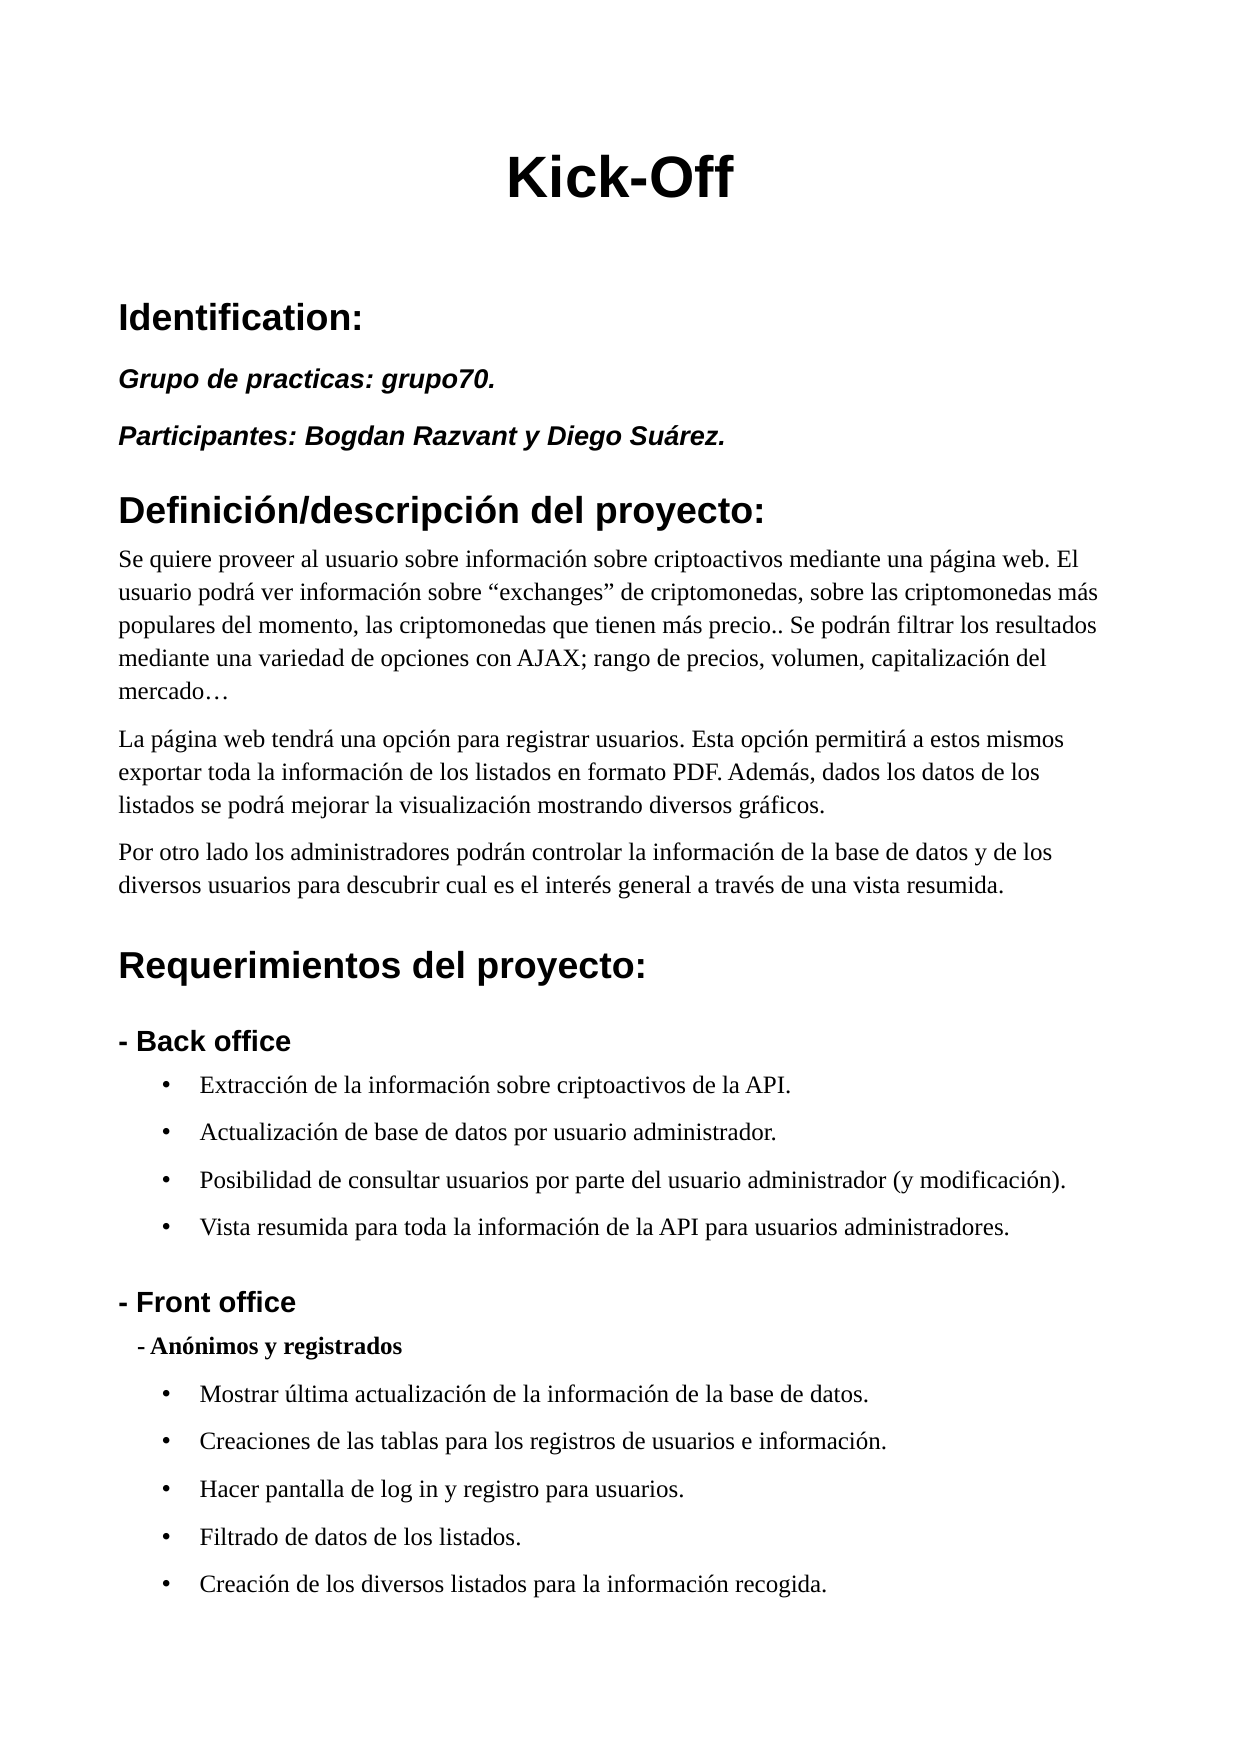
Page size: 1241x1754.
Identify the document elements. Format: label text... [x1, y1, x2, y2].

list Creaciones de las tablas para los registros de usuarios e información. [162, 1426, 1122, 1455]
subtitle - Back office [118, 1024, 1122, 1057]
list Filtrado de datos de los listados. [162, 1522, 1122, 1550]
list Hacer pantalla de log in y registro para usuarios. [162, 1474, 1122, 1503]
title Kick-Off [118, 143, 1122, 210]
list Vista resumida para toda la información de la API para usuarios administradores. [162, 1212, 1122, 1241]
text Por otro lado los administradores podrán controlar la información de la base de datos y de los diversos usuarios para descubrir cual es el interés general a través de una vista resumida. [118, 837, 1122, 899]
subtitle Participantes: Bogdan Razvant y Diego Suárez. [118, 420, 1122, 451]
text La página web tendrá una opción para registrar usuarios. Esta opción permitirá a estos mismos exportar toda la información de los listados en formato PDF. Además, dados los datos de los listados se podrá mejorar la visualización mostrando diversos gráficos. [118, 724, 1122, 818]
text - Anónimos y registrados [118, 1331, 1122, 1360]
subtitle Requerimientos del proyecto: [118, 943, 1122, 986]
list Creación de los diversos listados para la información recogida. [162, 1569, 1122, 1598]
list Extracción de la información sobre criptoactivos de la API. [162, 1070, 1122, 1098]
subtitle Identification: [118, 295, 1122, 338]
list Mostrar última actualización de la información de la base de datos. [162, 1379, 1122, 1407]
subtitle Grupo de practicas: grupo70. [118, 363, 1122, 395]
subtitle Definición/descripción del proyecto: [118, 488, 1122, 532]
list Posibilidad de consultar usuarios por parte del usuario administrador (y modificación). [162, 1165, 1122, 1194]
text Se quiere proveer al usuario sobre información sobre criptoactivos mediante una página web. El usuario podrá ver información sobre “exchanges” de criptomonedas, sobre las criptomonedas más populares del momento, las criptomonedas que tienen más precio.. Se podrán filtrar los resultados mediante una variedad de opciones con AJAX; rango de precios, volumen, capitalización del mercado… [118, 544, 1122, 705]
subtitle - Front office [118, 1285, 1122, 1319]
list Actualización de base de datos por usuario administrador. [162, 1117, 1122, 1146]
